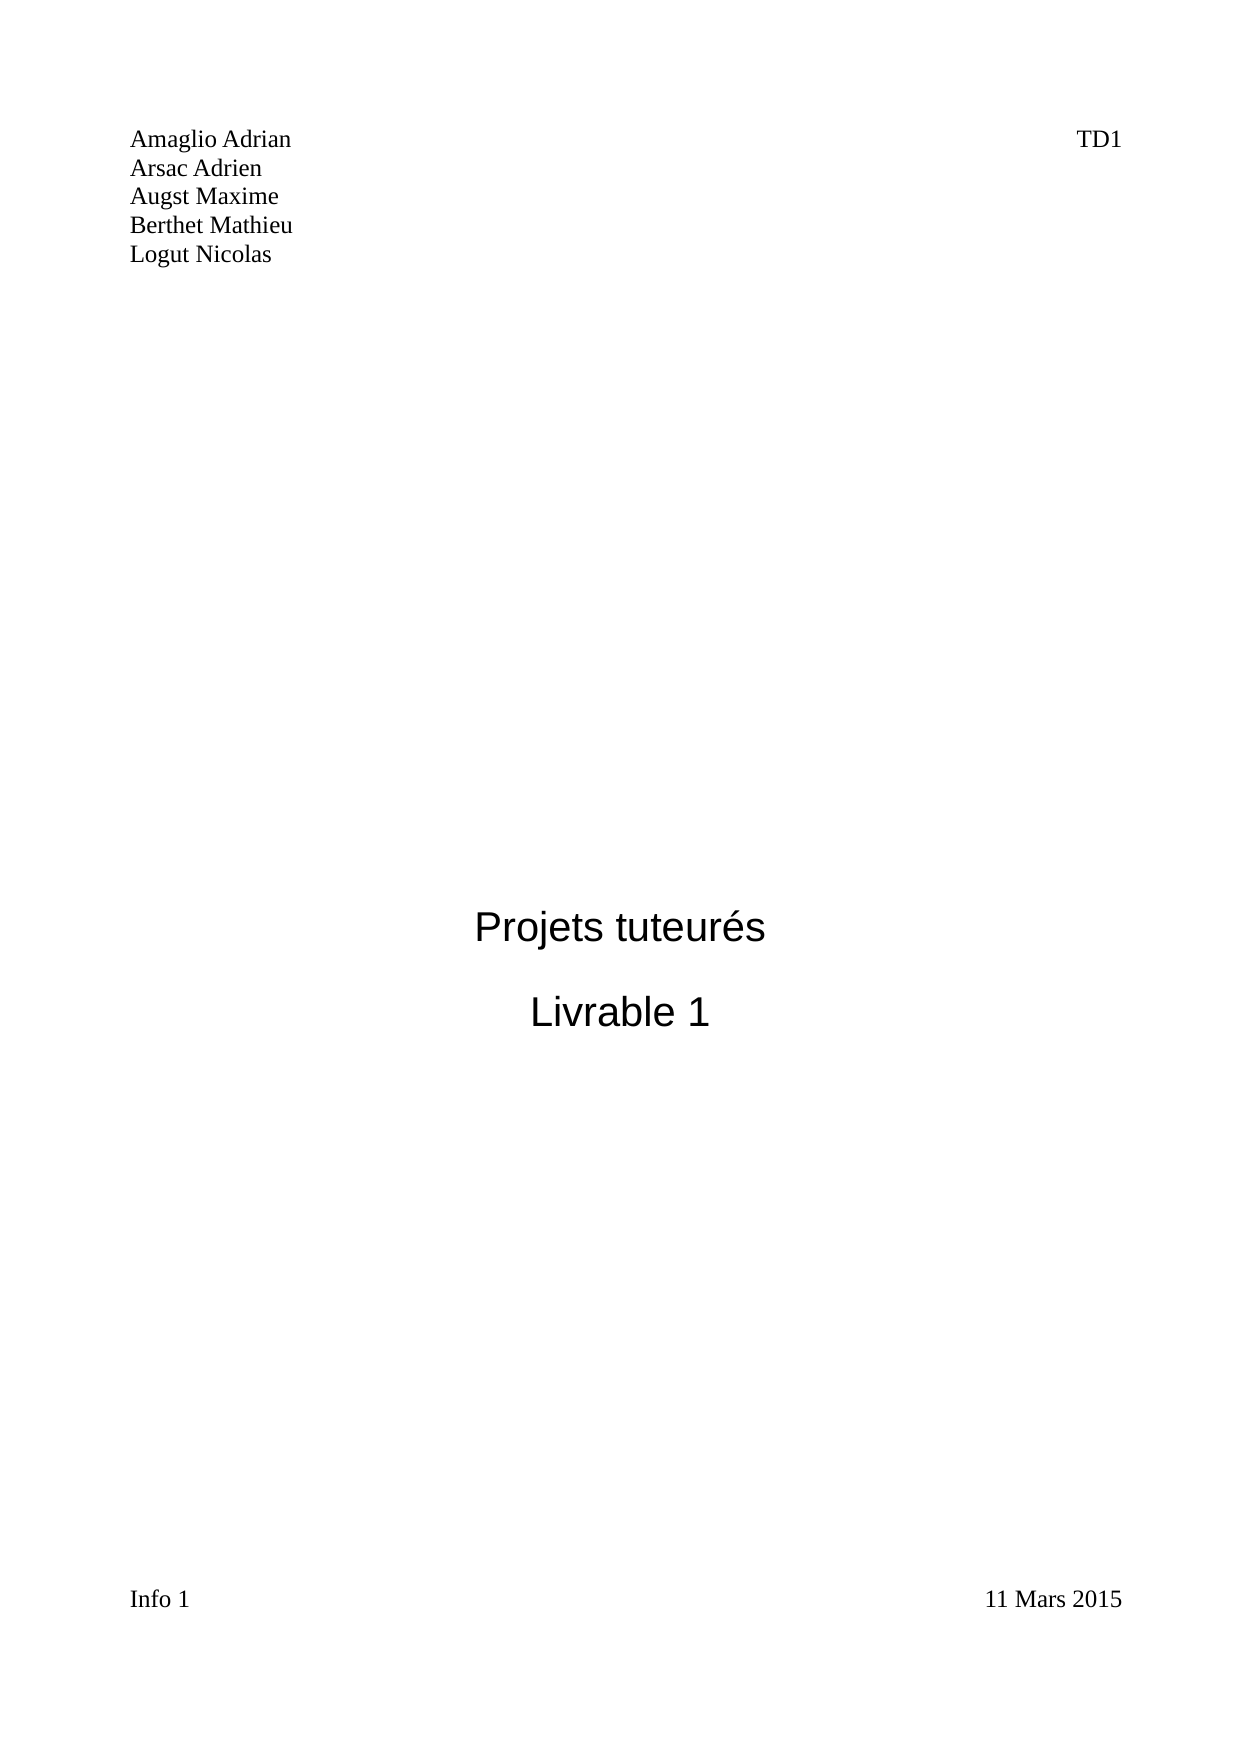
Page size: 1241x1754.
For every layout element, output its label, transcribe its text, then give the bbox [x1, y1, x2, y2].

subtitle Livrable 1 [118, 987, 1122, 1035]
table_header Info 1 [124, 1579, 626, 1619]
subtitle Projets tuteurés [118, 902, 1122, 950]
table_header 11 Mars 2015 [626, 1579, 1128, 1619]
table_header TD1 [626, 118, 1128, 273]
table_header Amaglio Adrian Arsac Adrien Augst Maxime Berthet Mathieu Logut Nicolas [124, 118, 626, 273]
